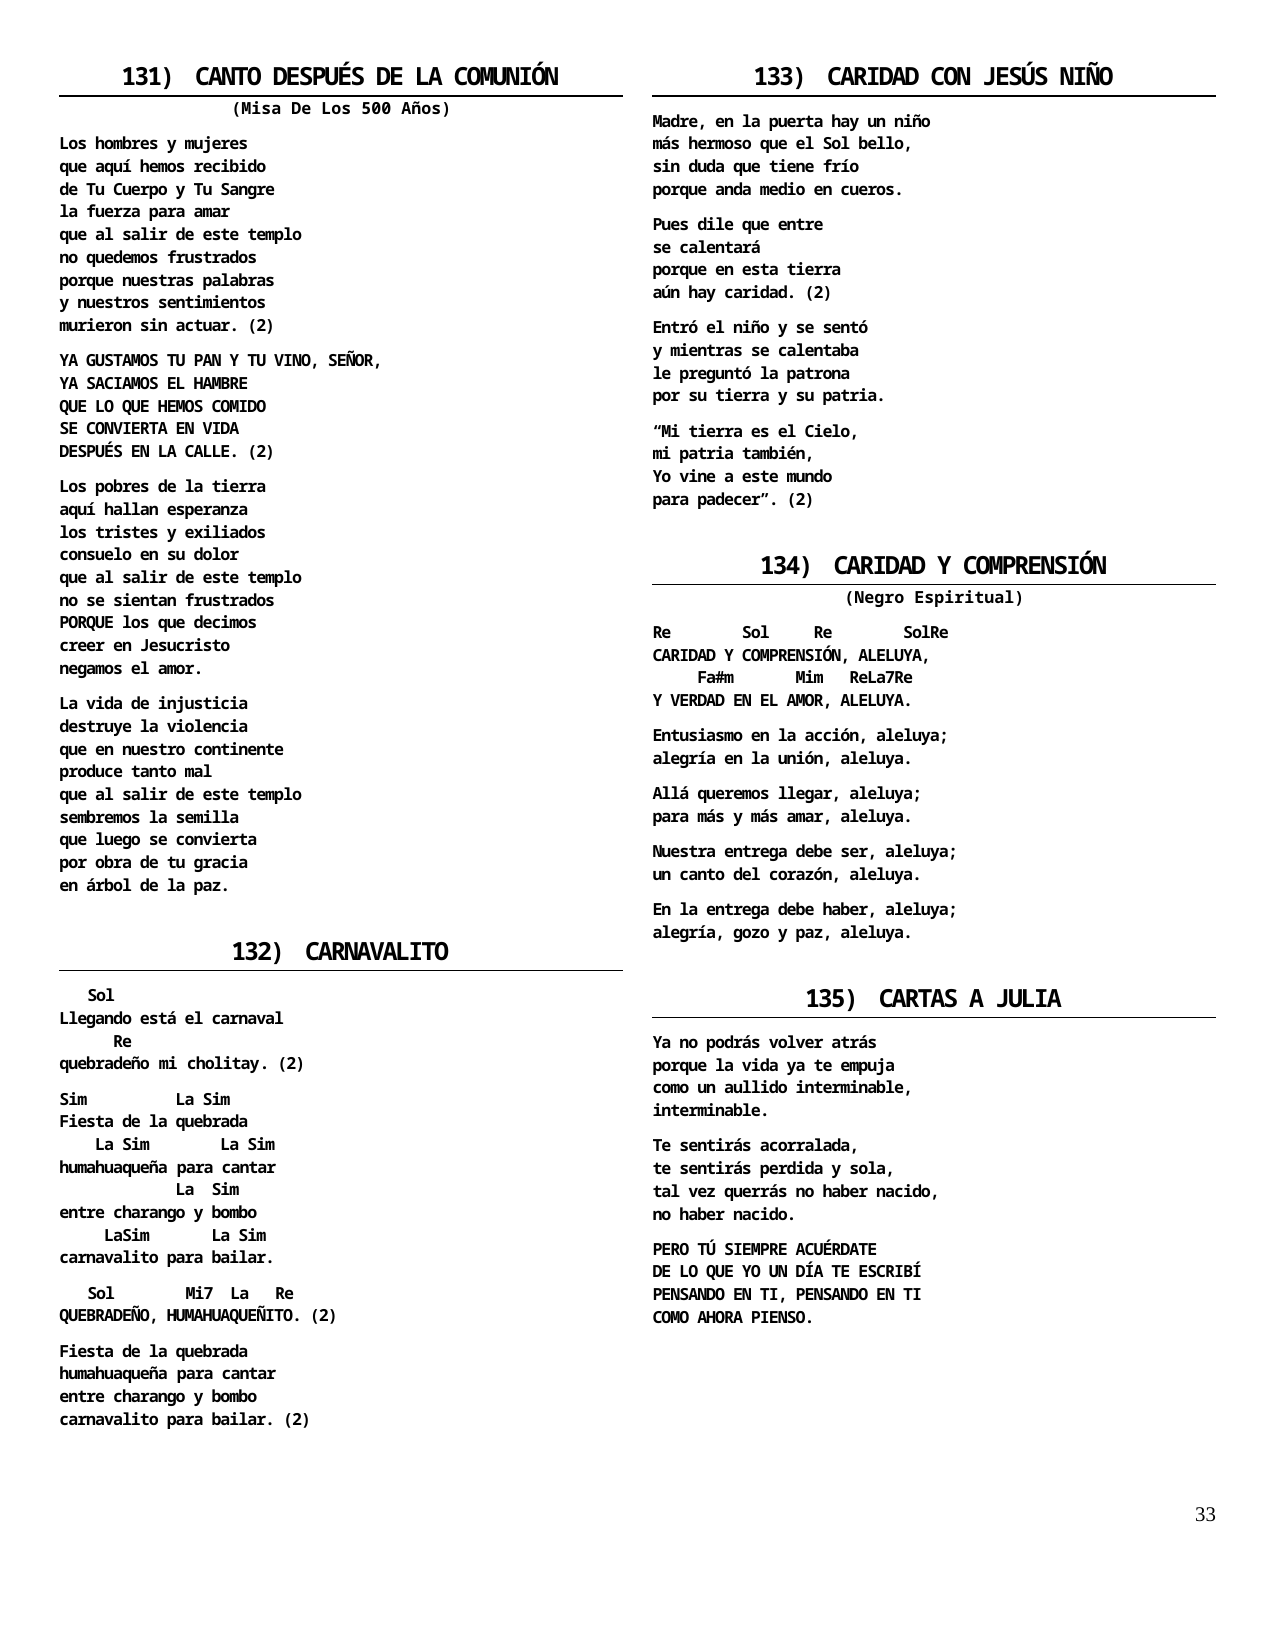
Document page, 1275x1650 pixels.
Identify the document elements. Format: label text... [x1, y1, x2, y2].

text Re Sol Re SolRe CARIDAD Y COMPRENSIÓN, ALELUYA, Fa#m Mim ReLa7Re Y VERDAD EN EL AMOR, ALELUYA. [652, 621, 1216, 711]
text Sol Llegando está el carnaval Re quebradeño mi cholitay. (2) [59, 984, 623, 1075]
text Nuestra entrega debe ser, aleluya; un canto del corazón, aleluya. [652, 840, 1216, 885]
text Entró el niño y se sentó y mientras se calentaba le preguntó la patrona por su tierra y su patria. [652, 316, 1216, 407]
subtitle Caridad Con Jesús Niño [652, 59, 1216, 95]
subtitle Caridad Y Comprensión [652, 548, 1216, 584]
text (Misa De Los 500 Años) [59, 97, 623, 119]
subtitle Carnavalito [59, 934, 623, 970]
text Madre, en la puerta hay un niño más hermoso que el Sol bello, sin duda que tiene frío porque anda medio en cueros. [652, 109, 1216, 200]
text Los hombres y mujeres que aquí hemos recibido de Tu Cuerpo y Tu Sangre la fuerza para amar que al salir de este templo no quedemos frustrados porque nuestras palabras y nuestros sentimientos murieron sin actuar. (2) [59, 132, 623, 336]
subtitle Cartas A Julia [652, 981, 1216, 1017]
subtitle Canto Después De La Comunión [59, 59, 623, 95]
text (Negro Espiritual) [652, 585, 1216, 608]
text Allá queremos llegar, aleluya; para más y más amar, aleluya. [652, 782, 1216, 827]
text La vida de injusticia destruye la violencia que en nuestro continente produce tanto mal que al salir de este templo sembremos la semilla que luego se convierta por obra de tu gracia en árbol de la paz. [59, 692, 623, 896]
text Te sentirás acorralada, te sentirás perdida y sola, tal vez querrás no haber nacido, no haber nacido. [652, 1134, 1216, 1225]
text Pues dile que entre se calentará porque en esta tierra aún hay caridad. (2) [652, 213, 1216, 303]
text En la entrega debe haber, aleluya; alegría, gozo y paz, aleluya. [652, 898, 1216, 943]
text Ya no podrás volver atrás porque la vida ya te empuja como un aullido interminable, interminable. [652, 1031, 1216, 1122]
text Entusiasmo en la acción, aleluya; alegría en la unión, aleluya. [652, 724, 1216, 769]
text “Mi tierra es el Cielo, mi patria también, Yo vine a este mundo para padecer”. (2) [652, 419, 1216, 510]
text Fiesta de la quebrada humahuaqueña para cantar entre charango y bombo carnavalito para bailar. (2) [59, 1339, 623, 1430]
text Sim La Sim Fiesta de la quebrada La Sim La Sim humahuaqueña para cantar La Sim entre charango y bombo LaSim La Sim carnavalito para bailar. [59, 1087, 623, 1269]
text Los pobres de la tierra aquí hallan esperanza los tristes y exiliados consuelo en su dolor que al salir de este templo no se sientan frustrados PORQUE los que decimos creer en Jesucristo negamos el amor. [59, 475, 623, 679]
text Sol Mi7 La Re QUEBRADEÑO, HUMAHUAQUEÑITO. (2) [59, 1281, 623, 1327]
text YA GUSTAMOS TU PAN Y TU VINO, SEÑOR, YA SACIAMOS EL HAMBRE QUE LO QUE HEMOS COMIDO SE CONVIERTA EN VIDA DESPUÉS EN LA CALLE. (2) [59, 349, 623, 462]
text PERO TÚ SIEMPRE ACUÉRDATE DE LO QUE YO UN DÍA TE ESCRIBÍ PENSANDO EN TI, PENSANDO EN TI COMO AHORA PIENSO. [652, 1237, 1216, 1328]
